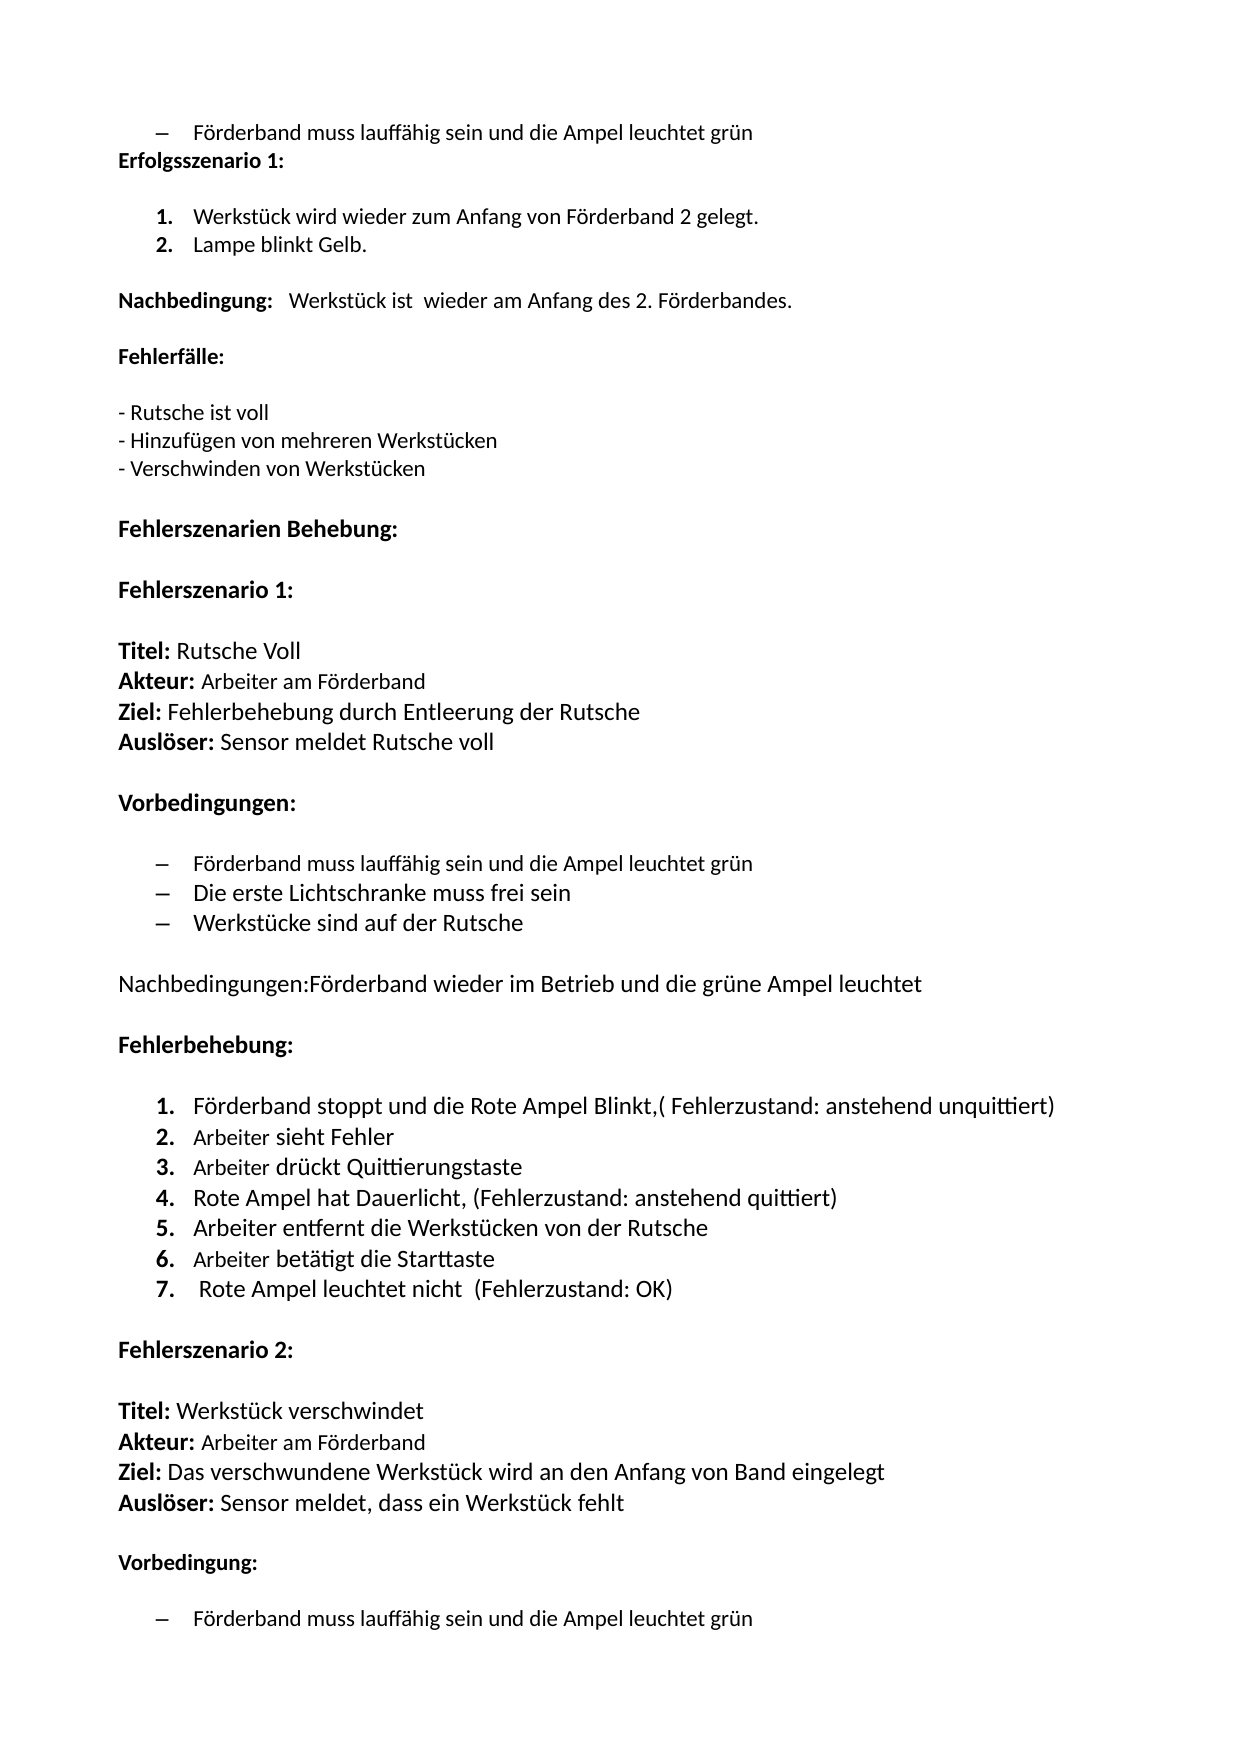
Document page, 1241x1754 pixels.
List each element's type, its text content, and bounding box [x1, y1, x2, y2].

text Akteur: Arbeiter am Förderband [118, 666, 1122, 696]
text Auslöser: Sensor meldet Rutsche voll [118, 727, 1122, 757]
list Rote Ampel hat Dauerlicht, (Fehlerzustand: anstehend quittiert) [156, 1182, 1122, 1212]
text Fehlerfälle: [118, 342, 1122, 370]
text Auslöser: Sensor meldet, dass ein Werkstück fehlt [118, 1487, 1122, 1518]
list Die erste Lichtschranke muss frei sein [156, 877, 1122, 907]
list Förderband muss lauffähig sein und die Ampel leuchtet grün [156, 849, 1122, 877]
text - Hinzufügen von mehreren Werkstücken [118, 426, 1122, 454]
list Arbeiter sieht Fehler [156, 1121, 1122, 1151]
text Ziel: Das verschwundene Werkstück wird an den Anfang von Band eingelegt [118, 1457, 1122, 1487]
text Erfolgsszenario 1: [118, 146, 1122, 174]
text Nachbedingungen:Förderband wieder im Betrieb und die grüne Ampel leuchtet [118, 968, 1122, 999]
list Arbeiter betätigt die Starttaste [156, 1243, 1122, 1273]
list Werkstück wird wieder zum Anfang von Förderband 2 gelegt. [156, 202, 1122, 230]
list Förderband muss lauffähig sein und die Ampel leuchtet grün [156, 118, 1122, 146]
list Arbeiter drückt Quittierungstaste [156, 1151, 1122, 1182]
text Akteur: Arbeiter am Förderband [118, 1426, 1122, 1457]
text Ziel: Fehlerbehebung durch Entleerung der Rutsche [118, 696, 1122, 727]
list Förderband stoppt und die Rote Ampel Blinkt,( Fehlerzustand: anstehend unquittiert) [156, 1090, 1122, 1121]
text Titel: Rutsche Voll [118, 635, 1122, 666]
list Förderband muss lauffähig sein und die Ampel leuchtet grün [156, 1604, 1122, 1632]
text - Verschwinden von Werkstücken [118, 454, 1122, 482]
text Fehlerszenario 1: [118, 574, 1122, 604]
text Nachbedingung: Werkstück ist wieder am Anfang des 2. Förderbandes. [118, 286, 1122, 314]
list Lampe blinkt Gelb. [156, 230, 1122, 258]
text Fehlerbehebung: [118, 1029, 1122, 1060]
list Werkstücke sind auf der Rutsche [156, 907, 1122, 938]
list Arbeiter entfernt die Werkstücken von der Rutsche [156, 1212, 1122, 1243]
text Vorbedingungen: [118, 788, 1122, 818]
text Vorbedingung: [118, 1548, 1122, 1576]
text Titel: Werkstück verschwindet [118, 1396, 1122, 1426]
text - Rutsche ist voll [118, 398, 1122, 426]
list Rote Ampel leuchtet nicht (Fehlerzustand: OK) [156, 1273, 1122, 1304]
text Fehlerszenarien Behebung: [118, 513, 1122, 543]
text Fehlerszenario 2: [118, 1334, 1122, 1365]
